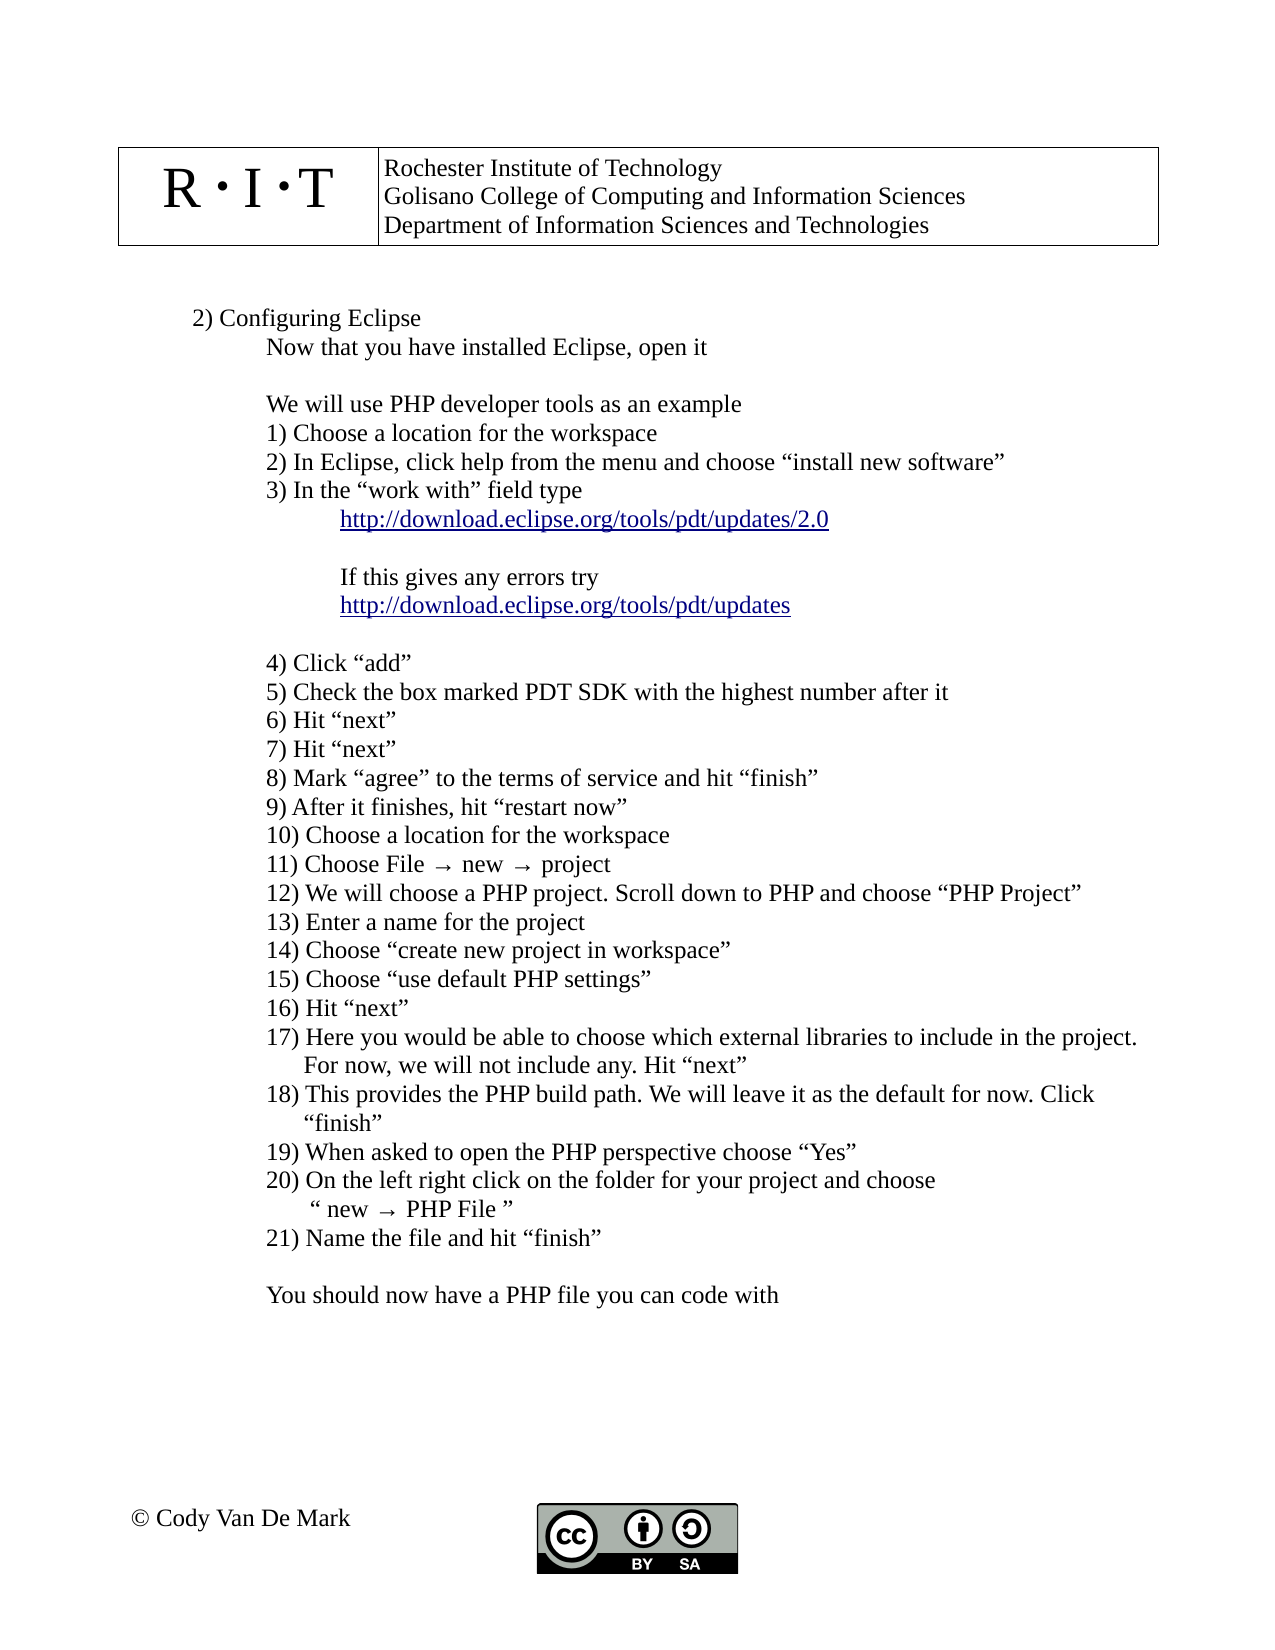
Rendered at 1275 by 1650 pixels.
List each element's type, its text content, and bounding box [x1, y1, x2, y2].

text 2) Configuring Eclipse Now that you have installed Eclipse, open it We will use PHP developer tools as an example 1) Choose a location for the workspace 2) In Eclipse, click help from the menu and choose “install new software” 3) In the “work with” field type http://download.eclipse.org/tools/pdt/updates/2.0 If this gives any errors try http://download.eclipse.org/tools/pdt/updates 4) Click “add” [118, 303, 1157, 677]
picture [536, 1503, 739, 1574]
text 5) Check the box marked PDT SDK with the highest number after it 6) Hit “next” 7) Hit “next” 8) Mark “agree” to the terms of service and hit “finish” 9) After it finishes, hit “restart now” 10) Choose a location for the workspace 11) Choose File → new → project 12) We will choose a PHP project. Scroll down to PHP and choose “PHP Project” 13) Enter a name for the project 14) Choose “create new project in workspace” 15) Choose “use default PHP settings” 16) Hit “next” 17) Here you would be able to choose which external libraries to include in the project. For now, we will not include any. Hit “next” 18) This provides the PHP build path. We will leave it as the default for now. Click “finish” 19) When asked to open the PHP perspective choose “Yes” 20) On the left right click on the folder for your project and choose “ new → PHP File ” 21) Name the file and hit “finish” You should now have a PHP file you can code with [118, 677, 1157, 1338]
text [118, 1338, 1157, 1453]
